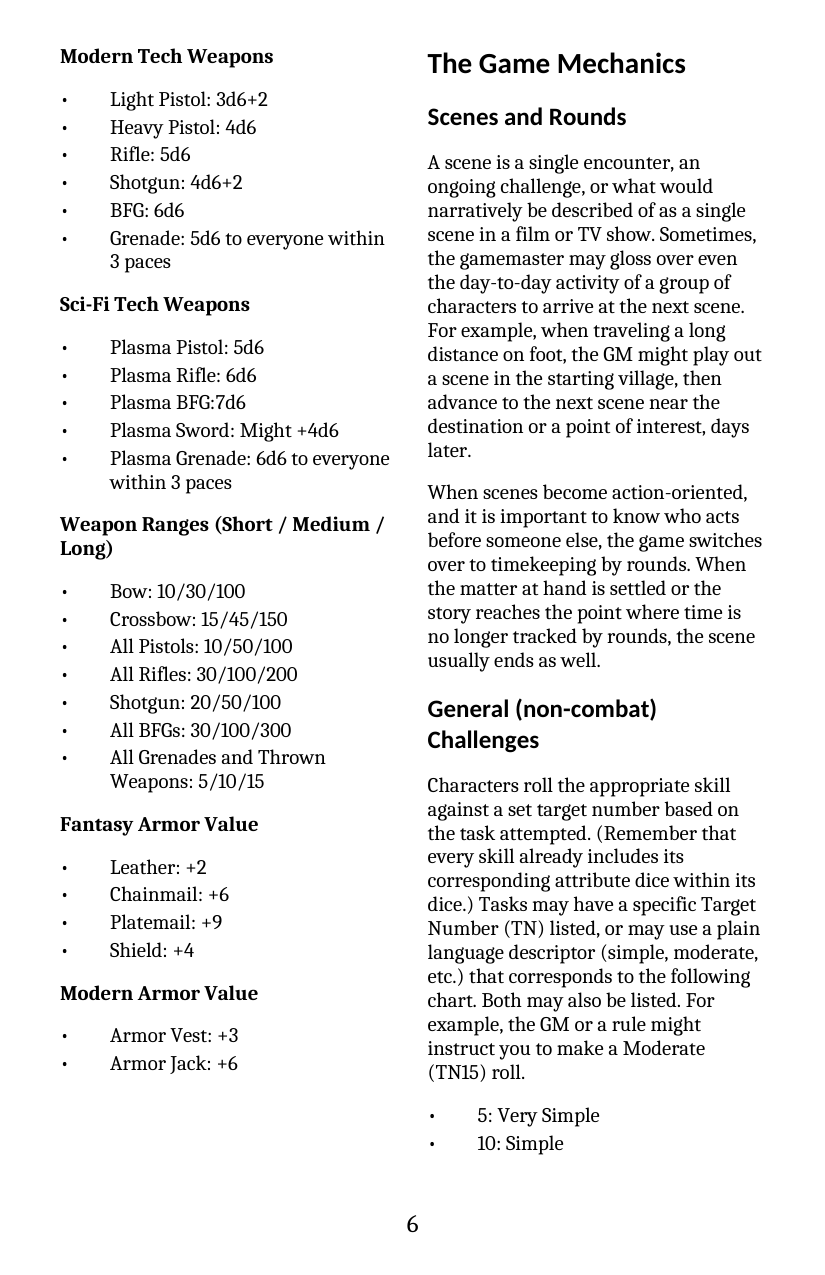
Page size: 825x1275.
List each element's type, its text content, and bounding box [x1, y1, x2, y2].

text Weapon Ranges (Short / Medium / Long) [60, 513, 397, 561]
list Plasma Sword: Might +4d6 [60, 419, 397, 443]
list Leather: +2 [60, 855, 397, 879]
list Crossbow: 15/45/150 [60, 607, 397, 631]
list Bow: 10/30/100 [60, 580, 397, 604]
list All Grenades and Thrown Weapons: 5/10/15 [60, 746, 397, 794]
list Armor Vest: +3 [60, 1024, 397, 1048]
subtitle Scenes and Rounds [427, 101, 765, 132]
list All Rifles: 30/100/200 [60, 663, 397, 687]
text Characters roll the appropriate skill against a set target number based on the task attempted. (Remember that every skill already includes its corresponding attribute dice within its dice.) Tasks may have a specific Target Number (TN) listed, or may use a plain language descriptor (simple, moderate, etc.) that corresponds to the following chart. Both may also be listed. For example, the GM or a rule might instruct you to make a Moderate (TN15) roll. [427, 773, 765, 1085]
list Chainmail: +6 [60, 883, 397, 907]
list Grenade: 5d6 to everyone within 3 paces [60, 226, 397, 274]
text Modern Armor Value [60, 981, 397, 1005]
text Fantasy Armor Value [60, 813, 397, 837]
subtitle The Game Mechanics [427, 45, 765, 81]
list BFG: 6d6 [60, 198, 397, 222]
list Heavy Pistol: 4d6 [60, 115, 397, 139]
list Armor Jack: +6 [60, 1052, 397, 1076]
list Platemail: +9 [60, 911, 397, 935]
text A scene is a single encounter, an ongoing challenge, or what would narratively be described of as a single scene in a film or TV show. Sometimes, the gamemaster may gloss over even the day-to-day activity of a group of characters to arrive at the next scene. For example, when traveling a long distance on foot, the GM might play out a scene in the starting village, then advance to the next scene near the destination or a point of interest, days later. [427, 151, 765, 462]
text When scenes become action-oriented, and it is important to know who acts before someone else, the game switches over to timekeeping by rounds. When the matter at hand is settled or the story reaches the point where time is no longer tracked by rounds, the scene usually ends as well. [427, 481, 765, 673]
list Plasma Grenade: 6d6 to everyone within 3 paces [60, 446, 397, 494]
list Light Pistol: 3d6+2 [60, 88, 397, 112]
list 10: Simple [427, 1131, 765, 1155]
list Shotgun: 4d6+2 [60, 171, 397, 195]
text Modern Tech Weapons [60, 45, 397, 69]
list All BFGs: 30/100/300 [60, 718, 397, 742]
text Sci-Fi Tech Weapons [60, 293, 397, 317]
list 5: Very Simple [427, 1103, 765, 1127]
subtitle General (non-combat) Challenges [427, 693, 765, 754]
list Shield: +4 [60, 938, 397, 962]
list Plasma Rifle: 6d6 [60, 363, 397, 387]
list All Pistols: 10/50/100 [60, 635, 397, 659]
list Plasma Pistol: 5d6 [60, 336, 397, 359]
list Rifle: 5d6 [60, 143, 397, 167]
list Shotgun: 20/50/100 [60, 691, 397, 714]
list Plasma BFG:7d6 [60, 391, 397, 415]
